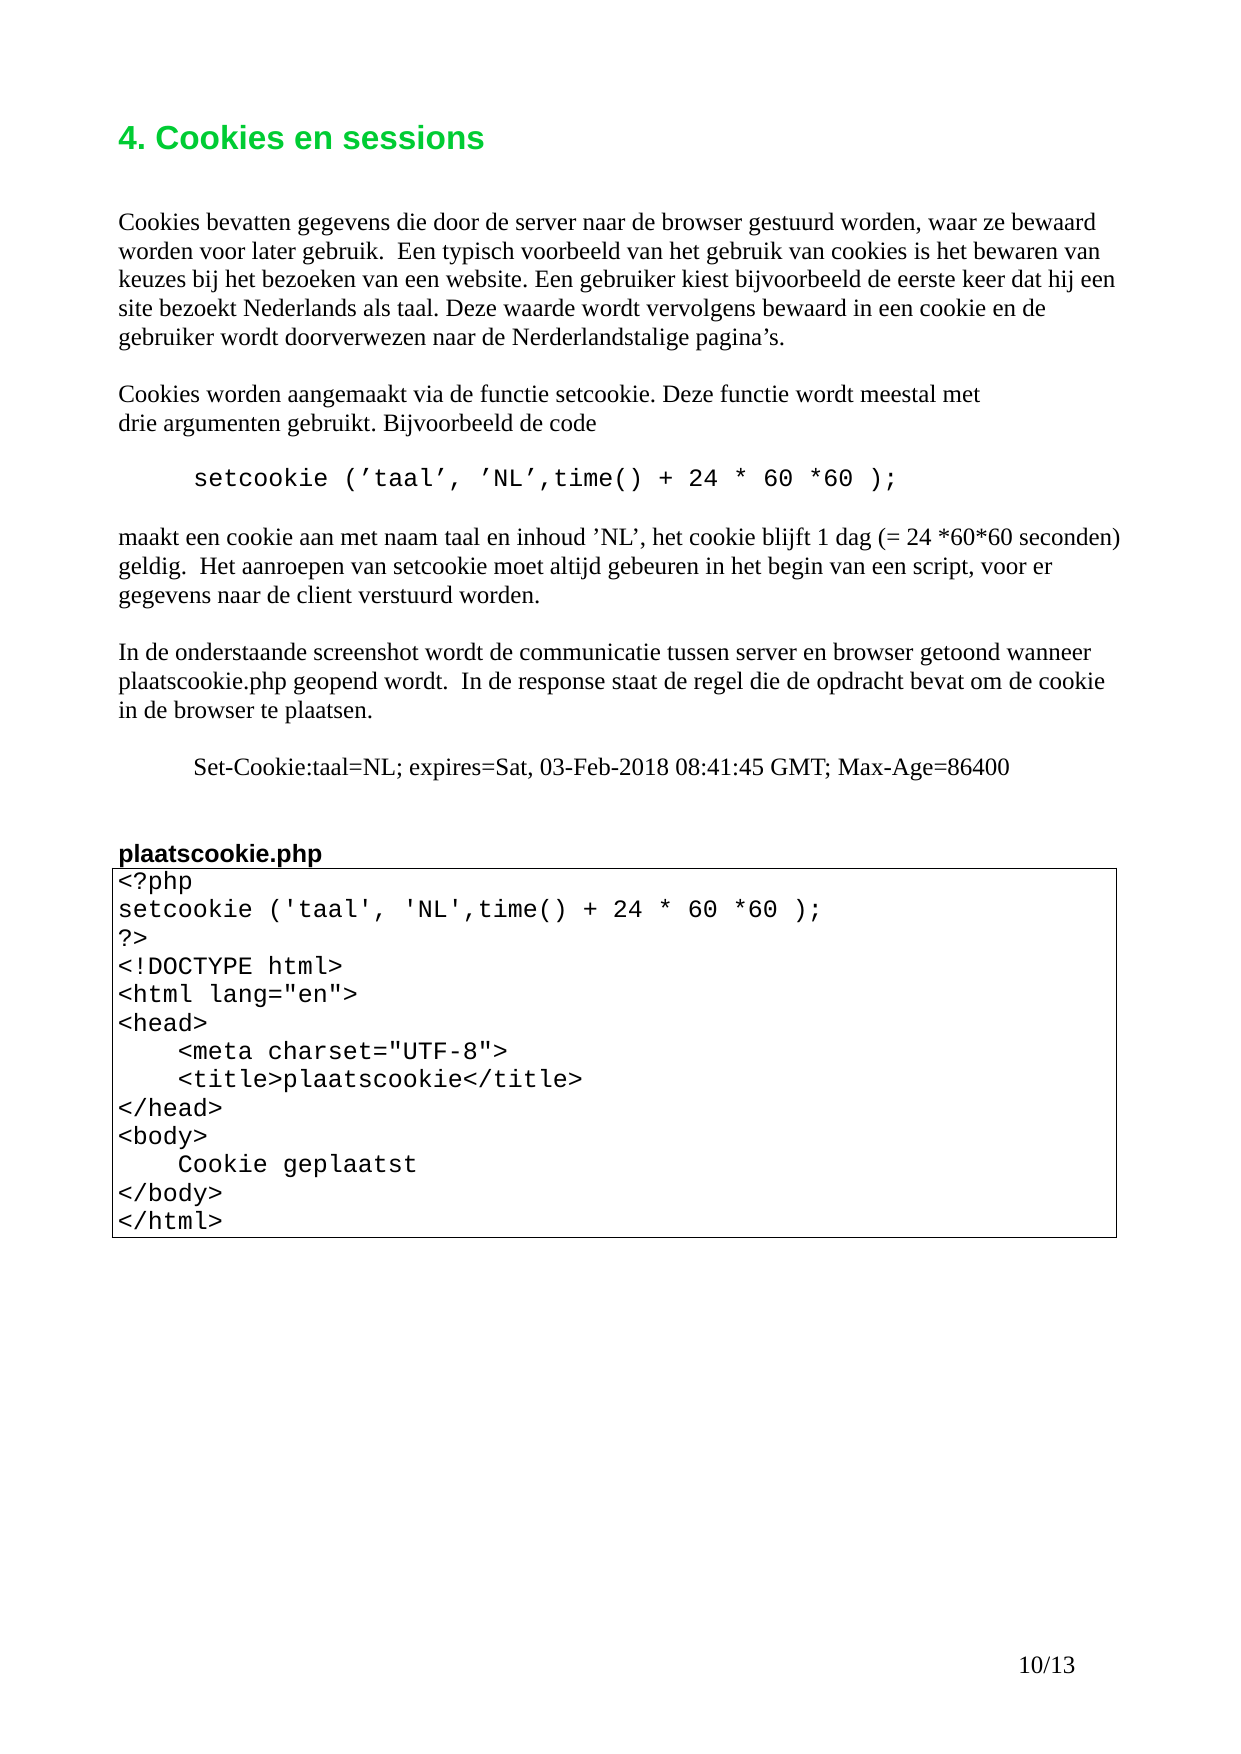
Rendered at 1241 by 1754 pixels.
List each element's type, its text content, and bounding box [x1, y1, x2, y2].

table_header <?php setcookie ('taal', 'NL',time() + 24 * 60 *60 ); ?> <!DOCTYPE html> <html lang="en"> <head> <meta charset="UTF-8"> <title>plaatscookie</title> </head> <body> Cookie geplaatst </body> </html> [113, 869, 1116, 1237]
text Cookies worden aangemaakt via de functie setcookie. Deze functie wordt meestal met [118, 379, 1122, 408]
text 4. Cookies en sessions [118, 118, 1122, 157]
text drie argumenten gebruikt. Bijvoorbeeld de code [118, 408, 1122, 437]
text setcookie (’taal’, ’NL’,time() + 24 * 60 *60 ); [118, 465, 1122, 494]
text plaatscookie.php [118, 839, 1122, 867]
text Set-Cookie:taal=NL; expires=Sat, 03-Feb-2018 08:41:45 GMT; Max-Age=86400 [118, 752, 1122, 810]
text Cookies bevatten gegevens die door de server naar de browser gestuurd worden, waar ze bewaard worden voor later gebruik. Een typisch voorbeeld van het gebruik van cookies is het bewaren van keuzes bij het bezoeken van een website. Een gebruiker kiest bijvoorbeeld de eerste keer dat hij een site bezoekt Nederlands als taal. Deze waarde wordt vervolgens bewaard in een cookie en de gebruiker wordt doorverwezen naar de Nerderlandstalige pagina’s. [118, 207, 1122, 351]
text maakt een cookie aan met naam taal en inhoud ’NL’, het cookie blijft 1 dag (= 24 *60*60 seconden) geldig. Het aanroepen van setcookie moet altijd gebeuren in het begin van een script, voor er gegevens naar de client verstuurd worden. [118, 522, 1122, 609]
text In de onderstaande screenshot wordt de communicatie tussen server en browser getoond wanneer plaatscookie.php geopend wordt. In de response staat de regel die de opdracht bevat om de cookie in de browser te plaatsen. [118, 637, 1122, 724]
